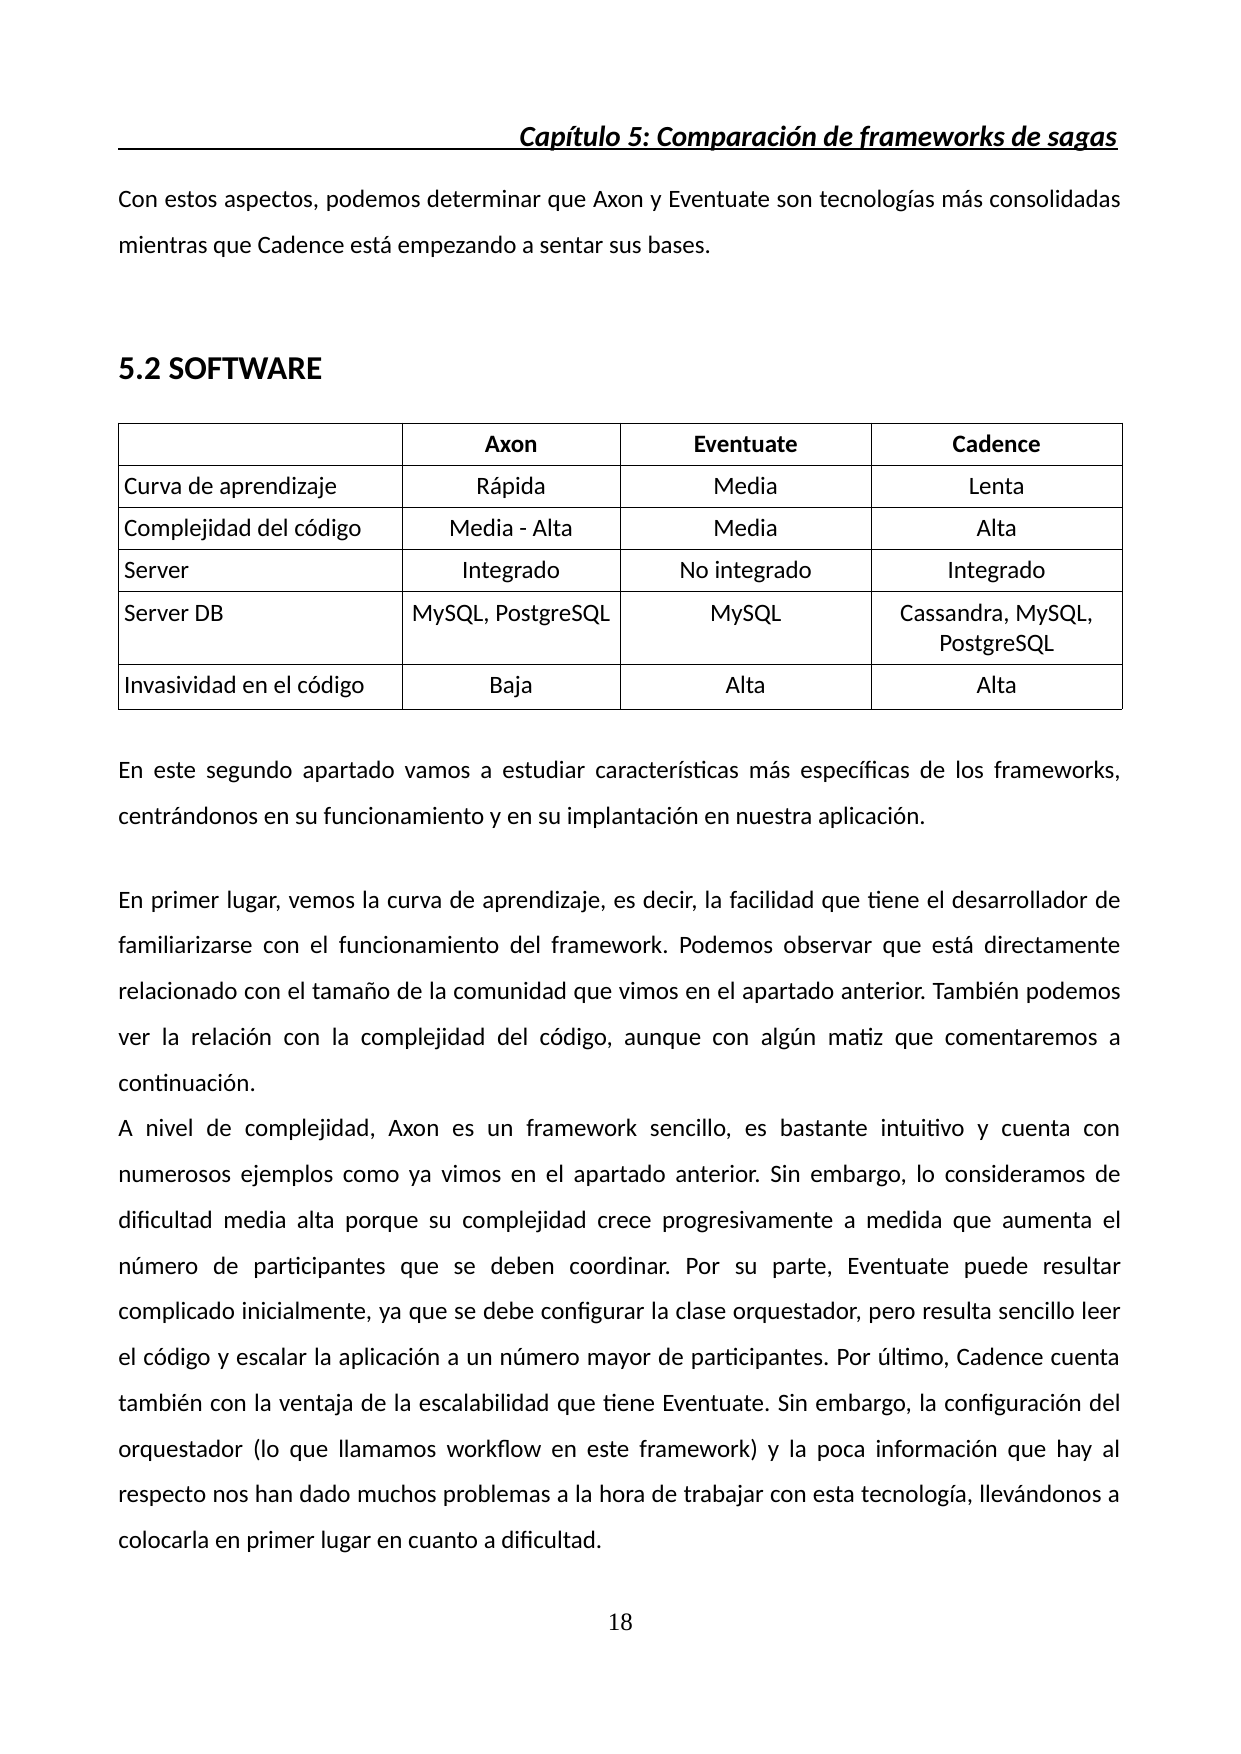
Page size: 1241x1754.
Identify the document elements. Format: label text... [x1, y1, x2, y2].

table_cell Lenta [872, 466, 1122, 507]
table_cell MySQL [621, 592, 871, 663]
text En primer lugar, vemos la curva de aprendizaje, es decir, la facilidad que tiene el desarrollador de familiarizarse con el funcionamiento del framework. Podemos observar que está directamente relacionado con el tamaño de la comunidad que vimos en el apartado anterior. También podemos ver la relación con la complejidad del código, aunque con algún matiz que comentaremos a continuación. [118, 884, 1122, 1097]
text 5.2 SOFTWARE [118, 347, 1122, 388]
table_header Axon [403, 424, 620, 465]
table_cell Server DB [119, 592, 402, 663]
table_cell Curva de aprendizaje [119, 466, 402, 507]
table_cell Baja [403, 665, 620, 708]
table_cell Cassandra, MySQL, PostgreSQL [872, 592, 1122, 663]
table_header [119, 424, 402, 465]
table_cell Rápida [403, 466, 620, 507]
table_cell Server [119, 550, 402, 591]
table_cell Media [621, 466, 871, 507]
table_cell Alta [872, 665, 1122, 708]
table_cell Integrado [872, 550, 1122, 591]
table_header Eventuate [621, 424, 871, 465]
table_cell Complejidad del código [119, 508, 402, 549]
text En este segundo apartado vamos a estudiar características más específicas de los frameworks, centrándonos en su funcionamiento y en su implantación en nuestra aplicación. [118, 754, 1122, 831]
text A nivel de complejidad, Axon es un framework sencillo, es bastante intuitivo y cuenta con numerosos ejemplos como ya vimos en el apartado anterior. Sin embargo, lo consideramos de dificultad media alta porque su complejidad crece progresivamente a medida que aumenta el número de participantes que se deben coordinar. Por su parte, Eventuate puede resultar complicado inicialmente, ya que se debe configurar la clase orquestador, pero resulta sencillo leer el código y escalar la aplicación a un número mayor de participantes. Por último, Cadence cuenta también con la ventaja de la escalabilidad que tiene Eventuate. Sin embargo, la configuración del orquestador (lo que llamamos workflow en este framework) y la poca información que hay al respecto nos han dado muchos problemas a la hora de trabajar con esta tecnología, llevándonos a colocarla en primer lugar en cuanto a dificultad. [118, 1113, 1122, 1555]
table_cell Invasividad en el código [119, 665, 402, 708]
table_cell Media - Alta [403, 508, 620, 549]
table_cell Alta [621, 665, 871, 708]
table_cell Alta [872, 508, 1122, 549]
table_cell No integrado [621, 550, 871, 591]
table_header Cadence [872, 424, 1122, 465]
table_cell MySQL, PostgreSQL [403, 592, 620, 663]
text Con estos aspectos, podemos determinar que Axon y Eventuate son tecnologías más consolidadas mientras que Cadence está empezando a sentar sus bases. [118, 183, 1122, 259]
table_cell Integrado [403, 550, 620, 591]
table_cell Media [621, 508, 871, 549]
